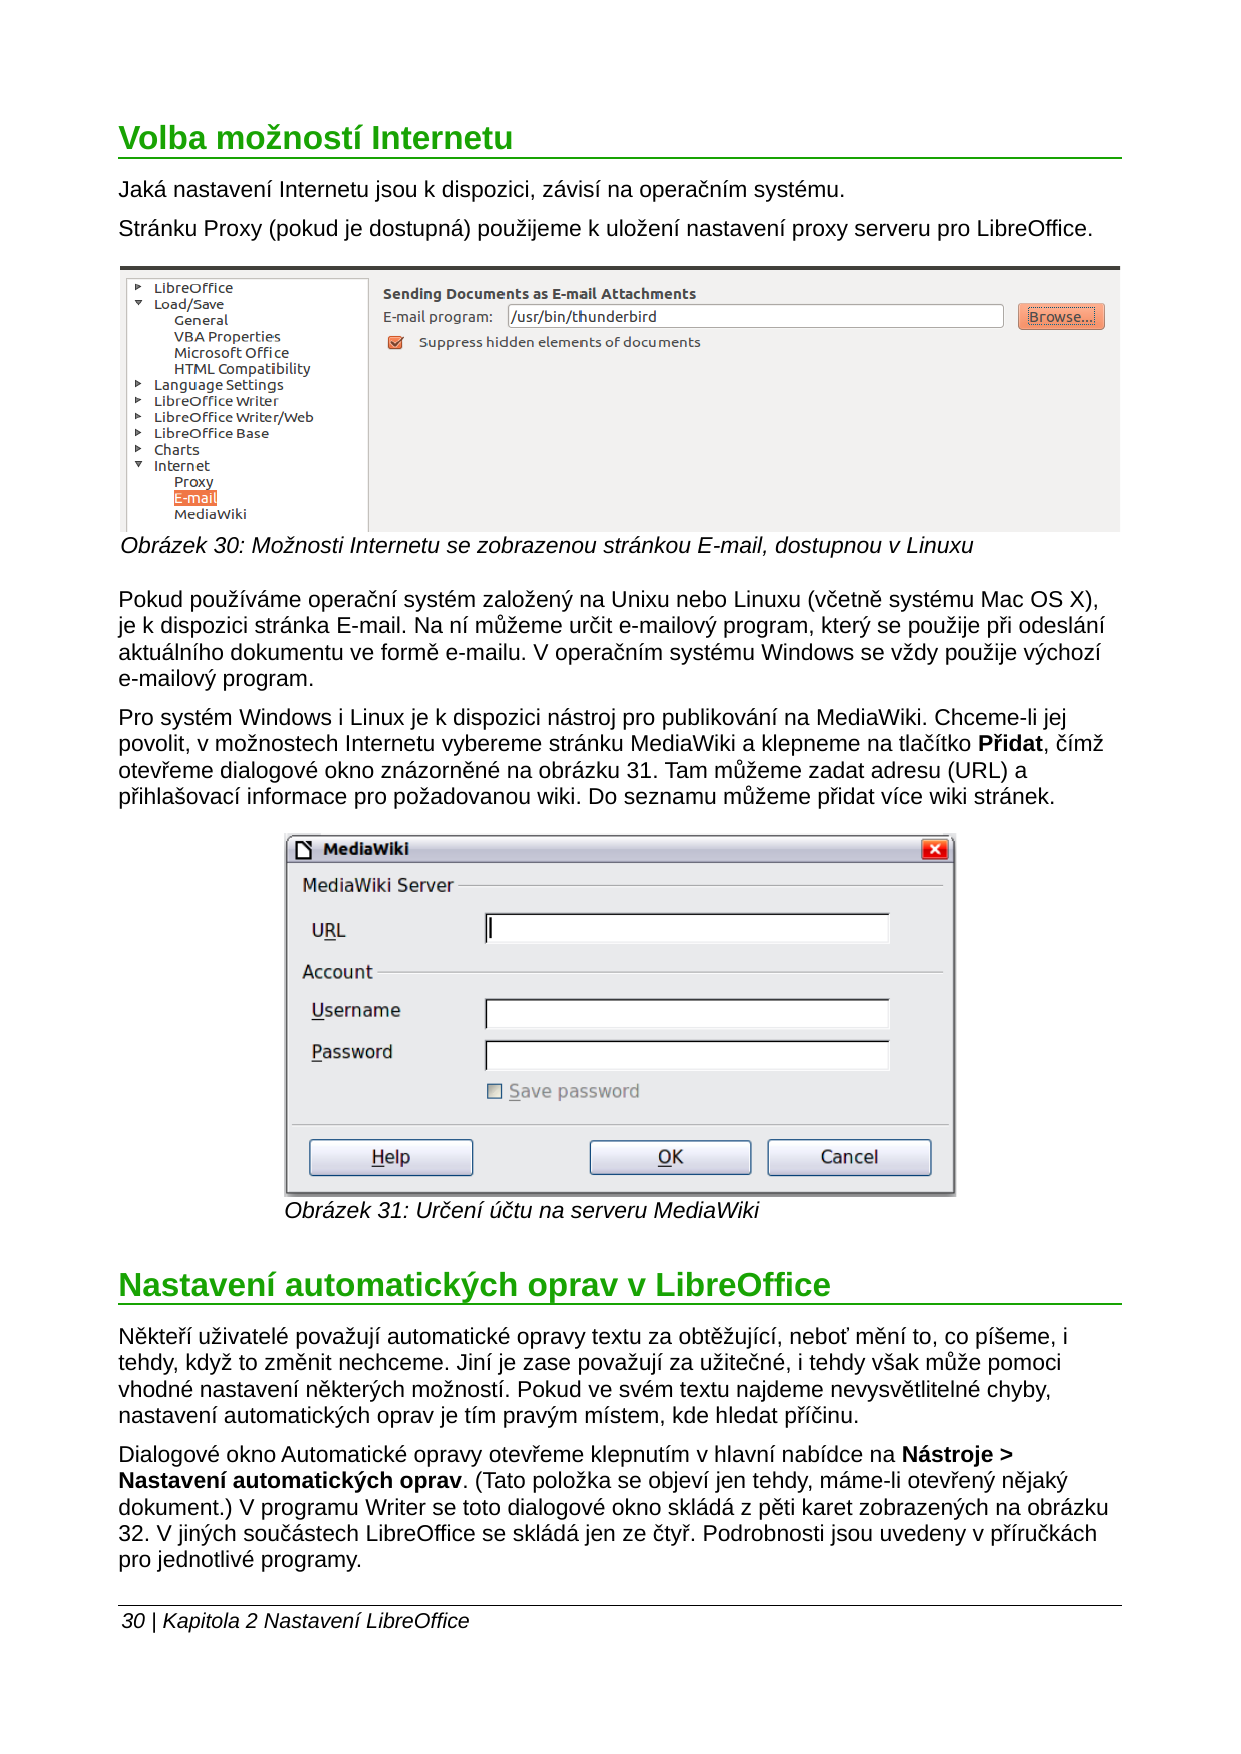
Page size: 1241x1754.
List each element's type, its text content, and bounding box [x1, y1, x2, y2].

text Obrázek 31: Určení účtu na serveru MediaWiki [284, 1197, 956, 1223]
text Pokud používáme operační systém založený na Unixu nebo Linuxu (včetně systému Mac OS X), je k dispozici stránka E-mail. Na ní můžeme určit e-mailový program, který se použije při odeslání aktuálního dokumentu ve formě e-mailu. V operačním systému Windows se vždy použije výchozí e-mailový program. [118, 586, 1122, 691]
text Jaká nastavení Internetu jsou k dispozici, závisí na operačním systému. [118, 176, 1122, 203]
subtitle Volba možností Internetu [118, 118, 1122, 157]
text Někteří uživatelé považují automatické opravy textu za obtěžující, neboť mění to, co píšeme, i tehdy, když to změnit nechceme. Jiní je zase považují za užitečné, i tehdy však může pomoci vhodné nastavení některých možností. Pokud ve svém textu najdeme nevysvětlitelné chyby, nastavení automatických oprav je tím pravým místem, kde hledat příčinu. [118, 1323, 1122, 1428]
picture [284, 833, 957, 1197]
text Pro systém Windows i Linux je k dispozici nástroj pro publikování na MediaWiki. Chceme-li jej povolit, v možnostech Internetu vybereme stránku MediaWiki a klepneme na tlačítko Přidat, čímž otevřeme dialogové okno znázorněné na obrázku 31. Tam můžeme zadat adresu (URL) a přihlašovací informace pro požadovanou wiki. Do seznamu můžeme přidat více wiki stránek. [118, 704, 1122, 809]
subtitle Nastavení automatických oprav v LibreOffice [118, 1265, 1122, 1303]
text Stránku Proxy (pokud je dostupná) použijeme k uložení nastavení proxy serveru pro LibreOffice. [118, 215, 1122, 242]
text Dialogové okno Automatické opravy otevřeme klepnutím v hlavní nabídce na Nástroje > Nastavení automatických oprav. (Tato položka se objeví jen tehdy, máme-li otevřený nějaký dokument.) V programu Writer se toto dialogové okno skládá z pěti karet zobrazených na obrázku 32. V jiných součástech LibreOffice se skládá jen ze čtyř. Podrobnosti jsou uvedeny v příručkách pro jednotlivé programy. [118, 1441, 1122, 1573]
picture [120, 266, 1121, 532]
text Obrázek 30 : Možnosti Internetu se zobrazenou stránkou E-mail, dostupnou v Linuxu [120, 532, 1120, 558]
